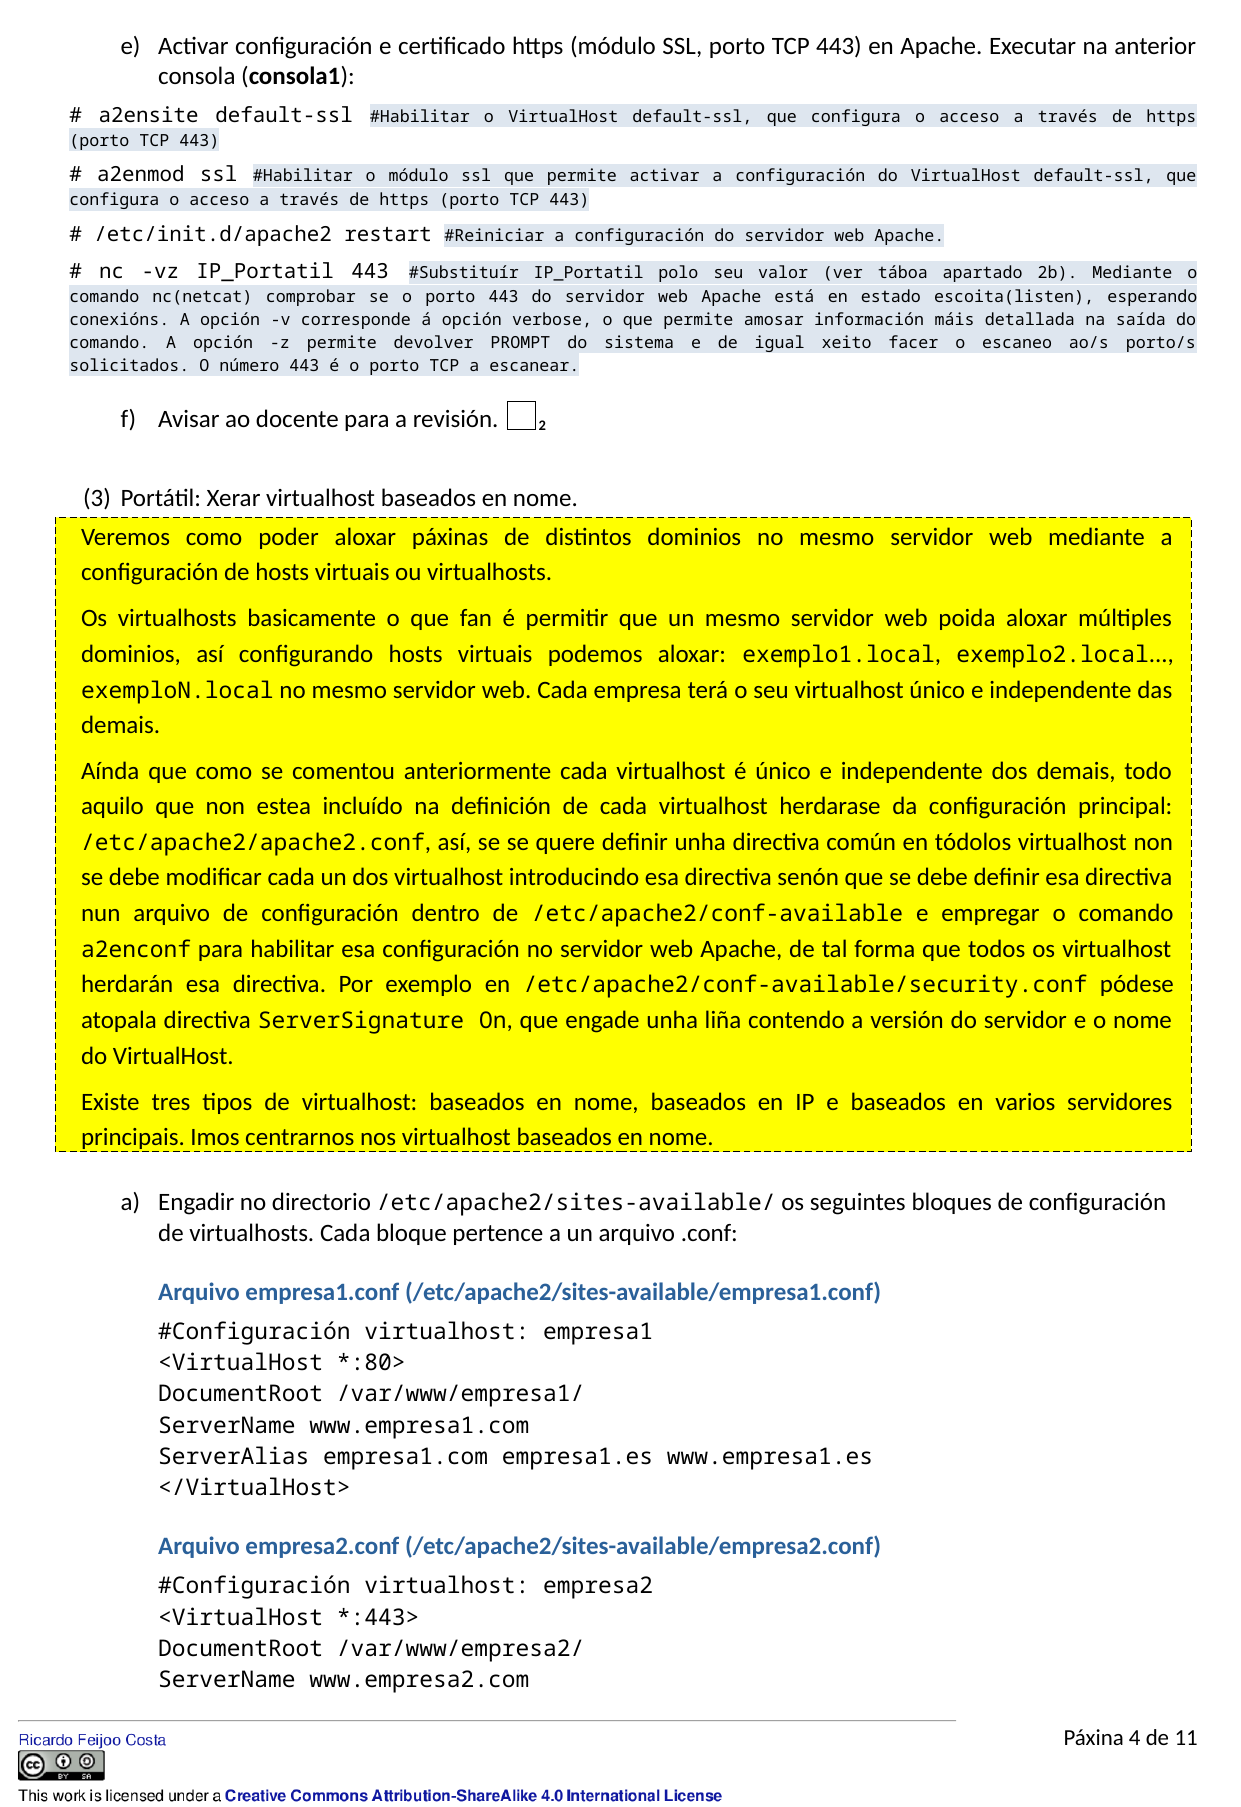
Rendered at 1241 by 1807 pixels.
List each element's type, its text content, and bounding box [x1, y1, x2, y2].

list Veremos como poder aloxar páxinas de distintos dominios no mesmo servidor web mediante a configuración de hosts virtuais ou virtualhosts. [45, 521, 1174, 587]
list Existe tres tipos de virtualhost: baseados en nome, baseados en IP e baseados en varios servidores principais. Imos centrarnos nos virtualhost baseados en nome. [45, 1086, 1174, 1152]
list Avisar ao docente para a revisión. 2 [120, 404, 1197, 434]
picture [8, 1715, 957, 1806]
list Arquivo empresa2.conf (/etc/apache2/sites-available/empresa2.conf) [120, 1530, 1197, 1561]
list # nc -vz IP_Portatil 443 #Substituír IP_Portatil polo seu valor (ver táboa apartado 2b). Mediante o comando nc(netcat) comprobar se o porto 443 do servidor web Apache está en estado escoita(listen), esperando conexións. A opción -v corresponde á opción verbose, o que permite amosar información máis detallada na saída do comando. A opción -z permite devolver PROMPT do sistema e de igual xeito facer o escaneo ao/s porto/s solicitados. O número 443 é o porto TCP a escanear. [34, 257, 1197, 376]
list #Configuración virtualhost: empresa1 <VirtualHost *:80> DocumentRoot /var/www/empresa1/ ServerName www.empresa1.com ServerAlias empresa1.com empresa1.es www.empresa1.es </VirtualHost> [120, 1315, 1197, 1502]
list Os virtualhosts basicamente o que fan é permitir que un mesmo servidor web poida aloxar múltiples dominios, así configurando hosts virtuais podemos aloxar: exemplo1.local, exemplo2.local..., exemploN.local no mesmo servidor web. Cada empresa terá o seu virtualhost único e independente das demais. [45, 602, 1174, 740]
list # a2enmod ssl #Habilitar o módulo ssl que permite activar a configuración do VirtualHost default-ssl, que configura o acceso a través de https (porto TCP 443) [34, 159, 1197, 211]
list Activar configuración e certificado https (módulo SSL, porto TCP 443) en Apache. Executar na anterior consola (consola1): [120, 30, 1197, 91]
list Engadir no directorio /etc/apache2/sites-available/ os seguintes bloques de configuración de virtualhosts. Cada bloque pertence a un arquivo .conf: [120, 1186, 1197, 1248]
list #Configuración virtualhost: empresa2 <VirtualHost *:443> DocumentRoot /var/www/empresa2/ ServerName www.empresa2.com [120, 1569, 1197, 1694]
list # /etc/init.d/apache2 restart #Reiniciar a configuración do servidor web Apache. [34, 219, 1197, 248]
list Arquivo empresa1.conf (/etc/apache2/sites-available/empresa1.conf) [120, 1276, 1197, 1306]
list # a2ensite default-ssl #Habilitar o VirtualHost default-ssl, que configura o acceso a través de https (porto TCP 443) [34, 100, 1197, 151]
list Aínda que como se comentou anteriormente cada virtualhost é único e independente dos demais, todo aquilo que non estea incluído na definición de cada virtualhost herdarase da configuración principal: /etc/apache2/apache2.conf, así, se se quere definir unha directiva común en tódolos virtualhost non se debe modificar cada un dos virtualhost introducindo esa directiva senón que se debe definir esa directiva nun arquivo de configuración dentro de /etc/apache2/conf-available e empregar o comando a2enconf para habilitar esa configuración no servidor web Apache, de tal forma que todos os virtualhost herdarán esa directiva. Por exemplo en /etc/apache2/conf-available/security.conf pódese atopala directiva ServerSignature On, que engade unha liña contendo a versión do servidor e o nome do VirtualHost. [45, 755, 1174, 1071]
list Portátil: Xerar virtualhost baseados en nome. [83, 482, 1197, 513]
